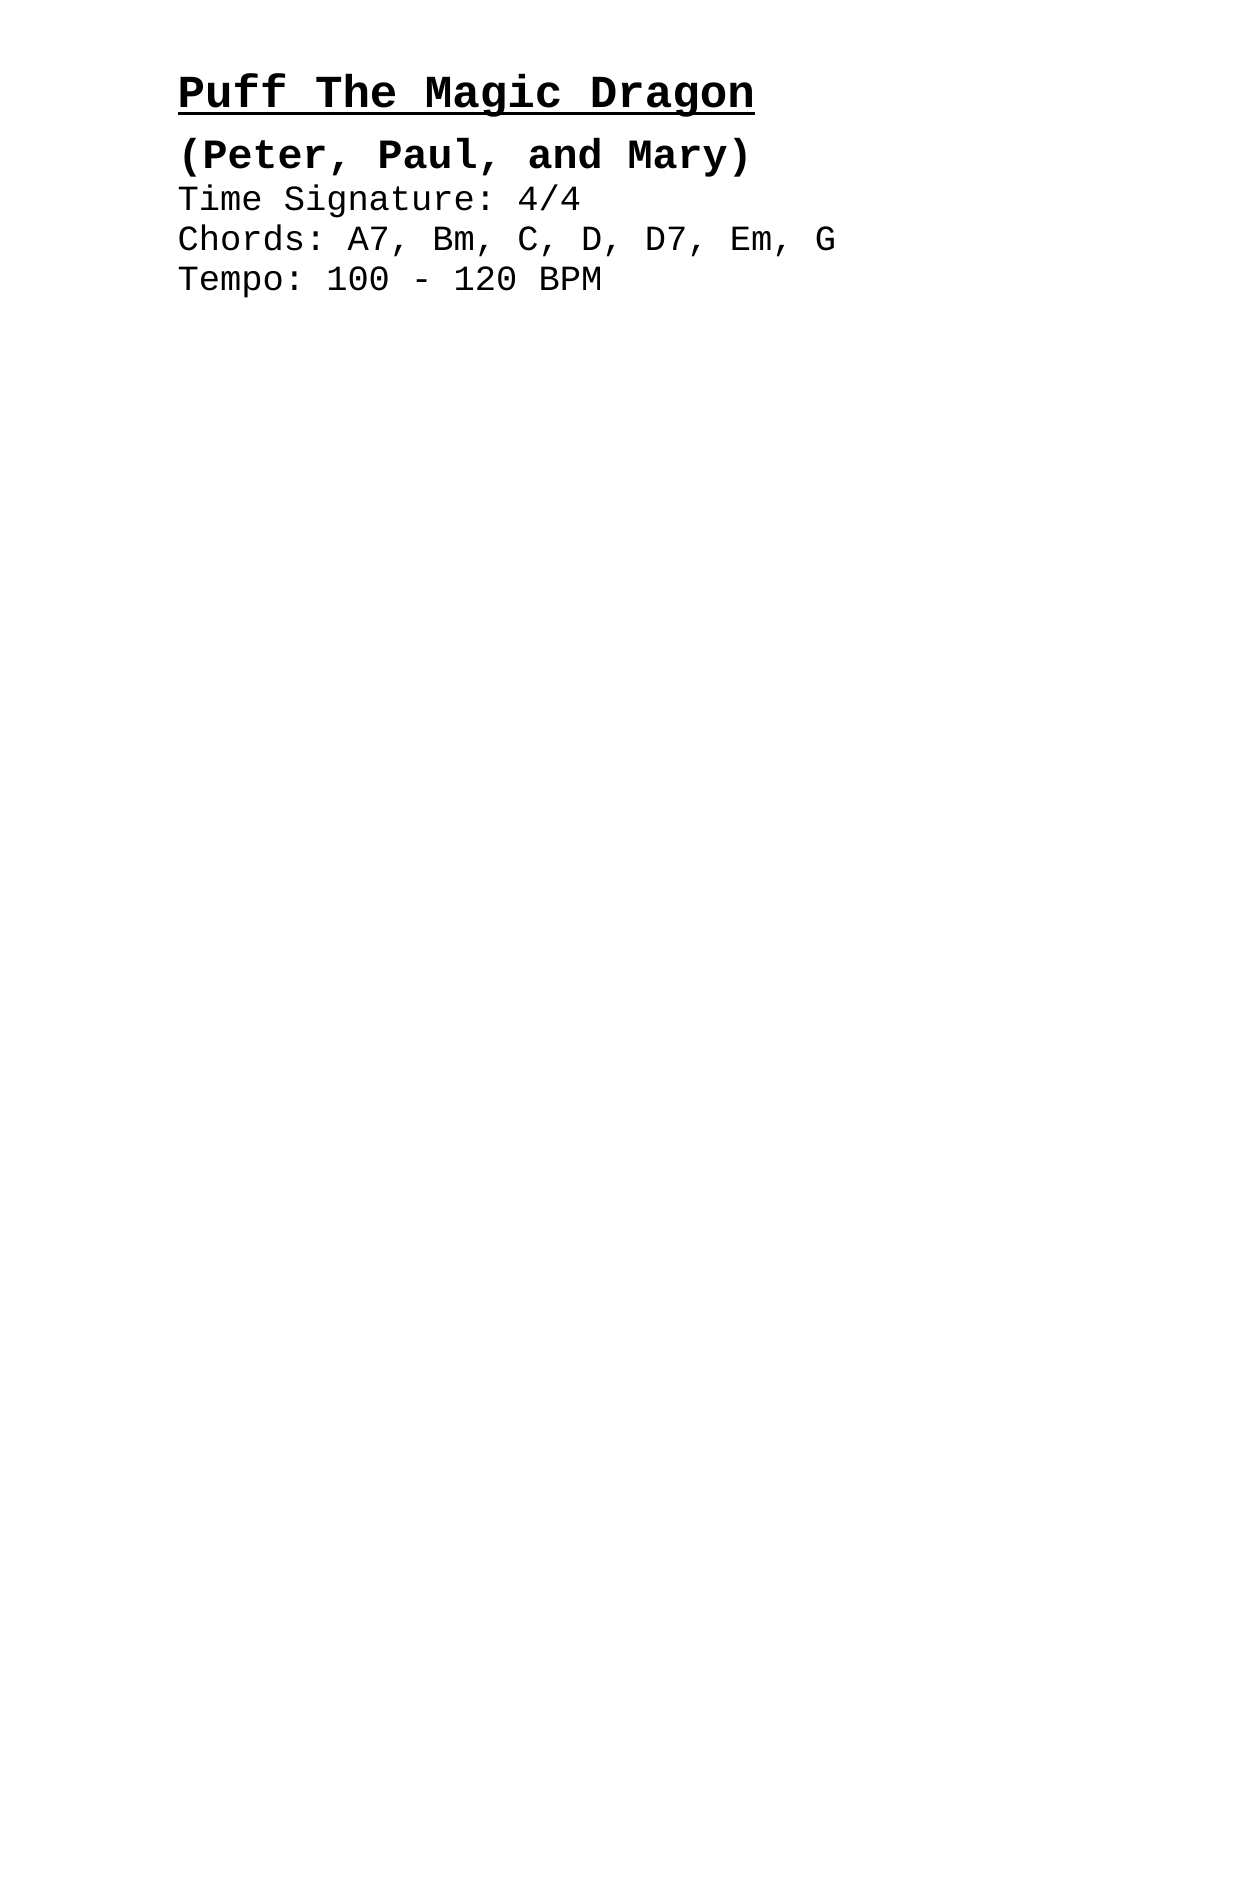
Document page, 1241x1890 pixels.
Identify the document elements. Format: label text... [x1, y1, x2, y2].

text Chords: A7, Bm, C, D, D7, Em, G [177, 221, 1196, 261]
text Time Signature: 4/4 [177, 181, 1196, 221]
subtitle Puff The Magic Dragon [177, 69, 1196, 121]
text Tempo: 100 - 120 BPM [177, 261, 1196, 301]
subtitle (Peter, Paul, and Mary) [177, 134, 1196, 181]
